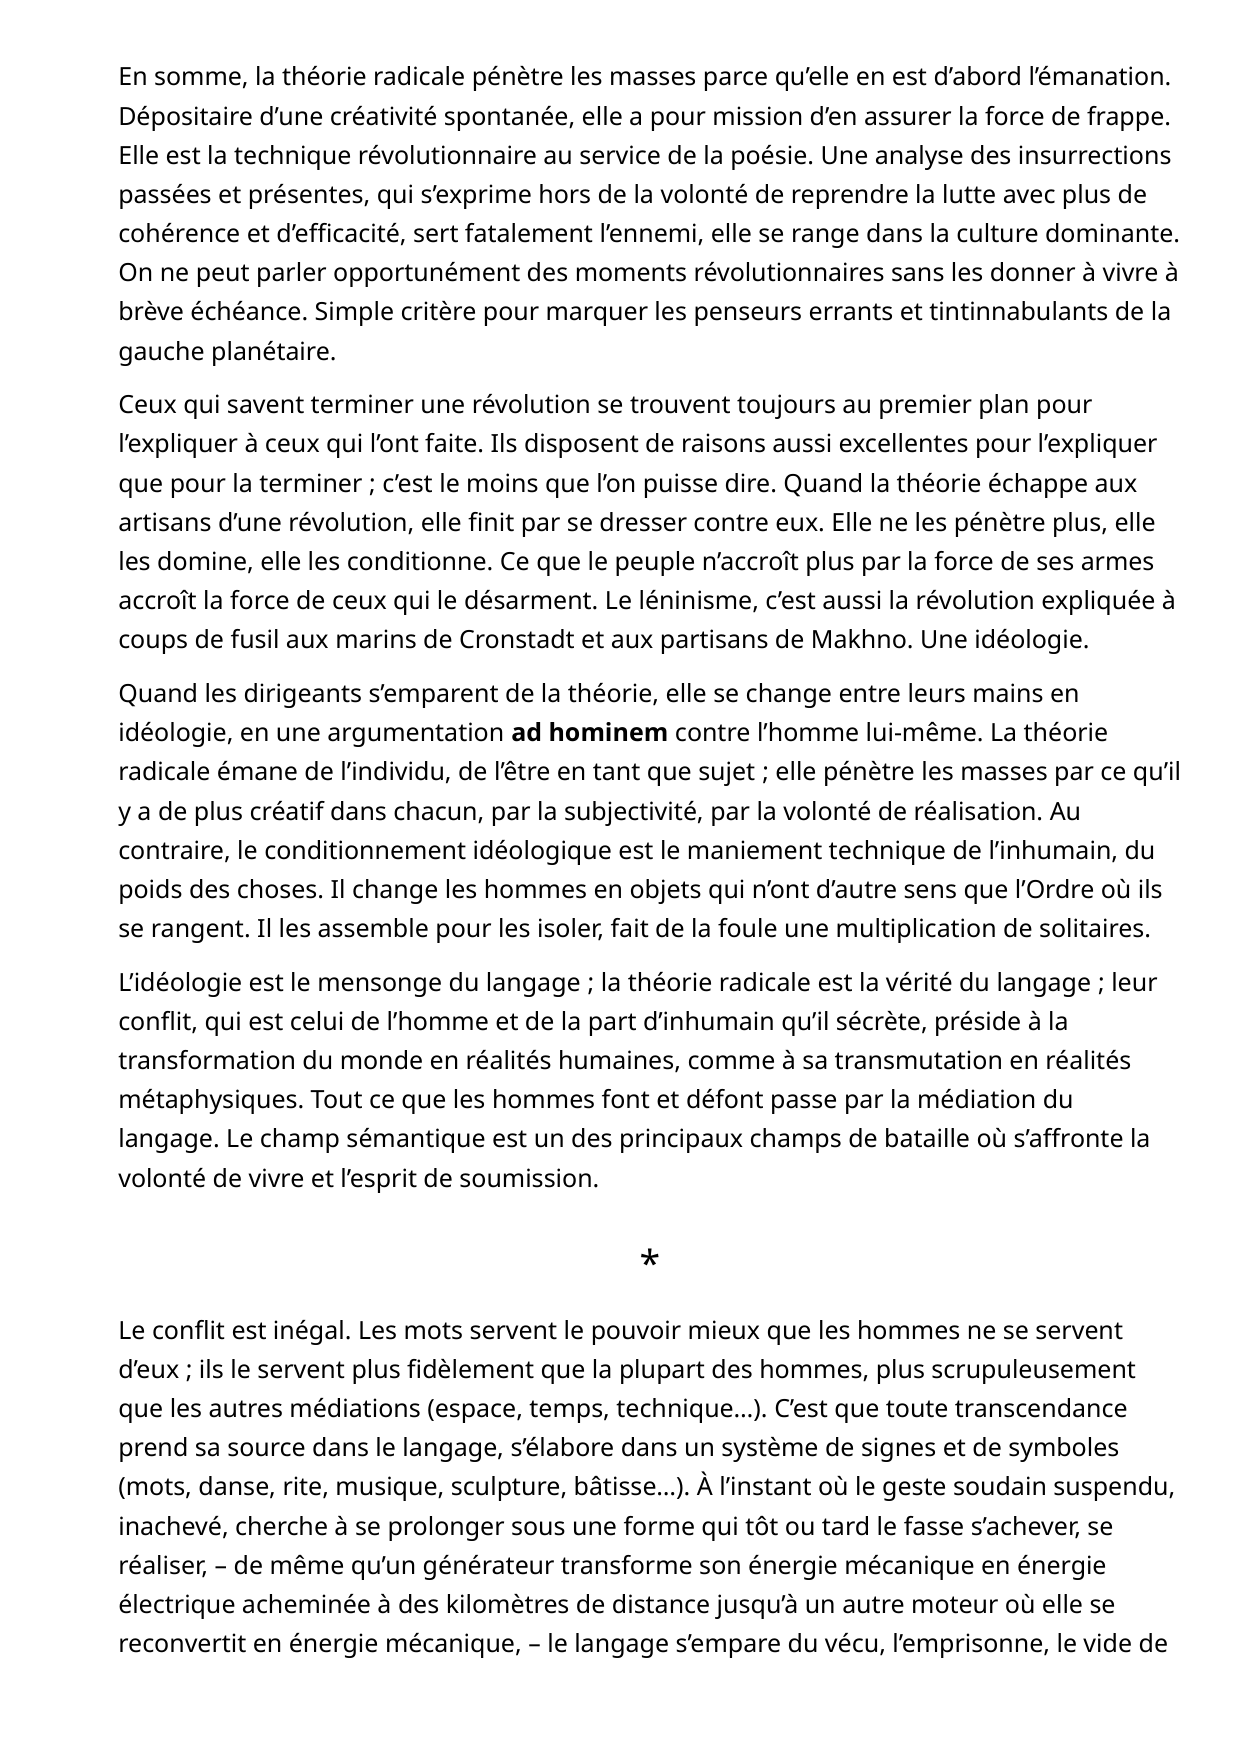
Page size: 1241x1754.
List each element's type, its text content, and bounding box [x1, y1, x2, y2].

text Ceux qui savent terminer une révolution se trouvent toujours au premier plan pour l’expliquer à ceux qui l’ont faite. Ils disposent de raisons aussi excellentes pour l’expliquer que pour la terminer ; c’est le moins que l’on puisse dire. Quand la théorie échappe aux artisans d’une révolution, elle finit par se dresser contre eux. Elle ne les pénètre plus, elle les domine, elle les conditionne. Ce que le peuple n’accroît plus par la force de ses armes accroît la force de ceux qui le désarment. Le léninisme, c’est aussi la révolution expliquée à coups de fusil aux marins de Cronstadt et aux partisans de Makhno. Une idéologie. [118, 387, 1181, 656]
text * [118, 1238, 1181, 1289]
text En somme, la théorie radicale pénètre les masses parce qu’elle en est d’abord l’émanation. Dépositaire d’une créativité spontanée, elle a pour mission d’en assurer la force de frappe. Elle est la technique révolutionnaire au service de la poésie. Une analyse des insurrections passées et présentes, qui s’exprime hors de la volonté de reprendre la lutte avec plus de cohérence et d’efficacité, sert fatalement l’ennemi, elle se range dans la culture dominante. On ne peut parler opportunément des moments révolutionnaires sans les donner à vivre à brève échéance. Simple critère pour marquer les penseurs errants et tintinnabulants de la gauche planétaire. [118, 59, 1181, 367]
text Le conflit est inégal. Les mots servent le pouvoir mieux que les hommes ne se servent d’eux ; ils le servent plus fidèlement que la plupart des hommes, plus scrupuleusement que les autres médiations (espace, temps, technique…). C’est que toute transcendance prend sa source dans le langage, s’élabore dans un système de signes et de symboles (mots, danse, rite, musique, sculpture, bâtisse…). À l’instant où le geste soudain suspendu, inachevé, cherche à se prolonger sous une forme qui tôt ou tard le fasse s’achever, se réaliser, – de même qu’un générateur transforme son énergie mécanique en énergie électrique acheminée à des kilomètres de distance jusqu’à un autre moteur où elle se reconvertit en énergie mécanique, – le langage s’empare du vécu, l’emprisonne, le vide de [118, 1312, 1181, 1660]
text Quand les dirigeants s’emparent de la théorie, elle se change entre leurs mains en idéologie, en une argumentation ad hominem contre l’homme lui-même. La théorie radicale émane de l’individu, de l’être en tant que sujet ; elle pénètre les masses par ce qu’il y a de plus créatif dans chacun, par la subjectivité, par la volonté de réalisation. Au contraire, le conditionnement idéologique est le maniement technique de l’inhumain, du poids des choses. Il change les hommes en objets qui n’ont d’autre sens que l’Ordre où ils se rangent. Il les assemble pour les isoler, fait de la foule une multiplication de solitaires. [118, 676, 1181, 945]
text L’idéologie est le mensonge du langage ; la théorie radicale est la vérité du langage ; leur conflit, qui est celui de l’homme et de la part d’inhumain qu’il sécrète, préside à la transformation du monde en réalités humaines, comme à sa transmutation en réalités métaphysiques. Tout ce que les hommes font et défont passe par la médiation du langage. Le champ sémantique est un des principaux champs de bataille où s’affronte la volonté de vivre et l’esprit de soumission. [118, 964, 1181, 1194]
